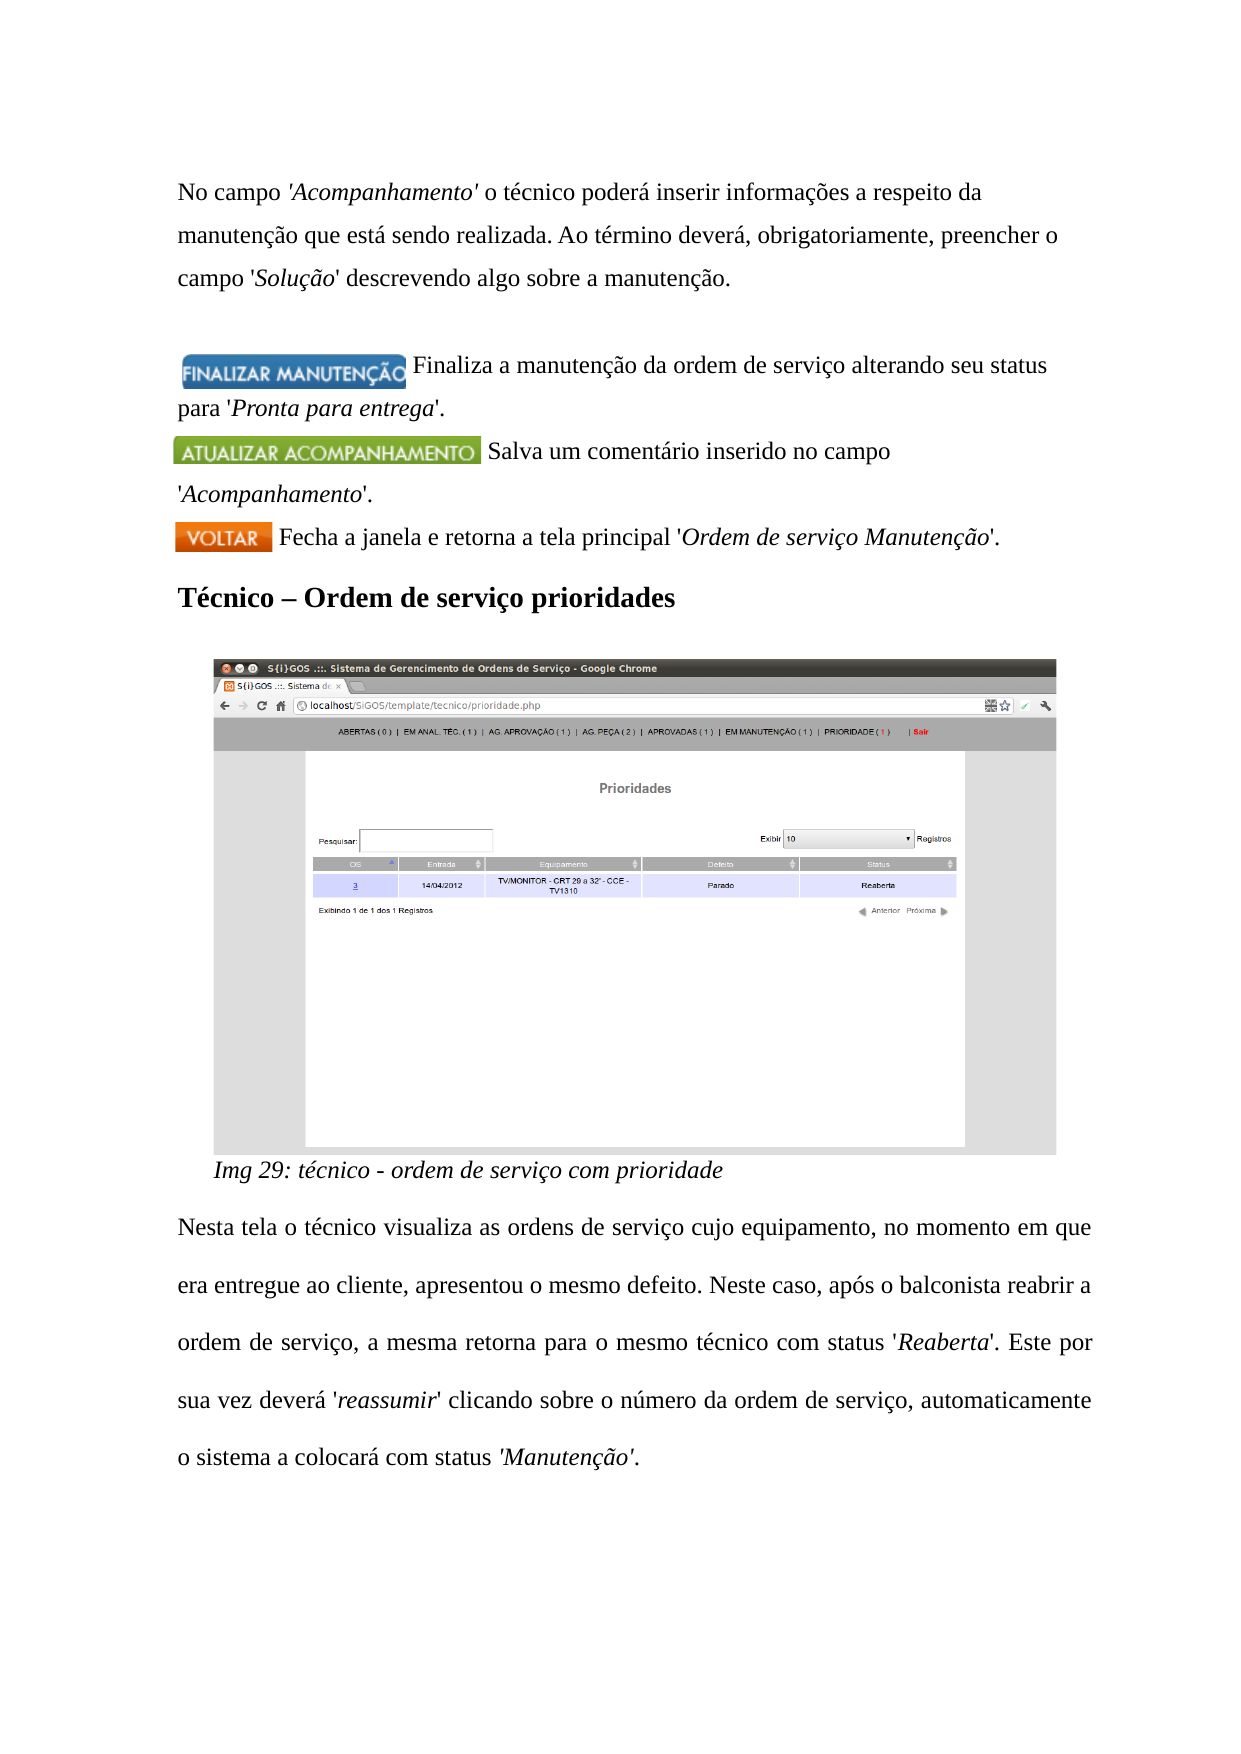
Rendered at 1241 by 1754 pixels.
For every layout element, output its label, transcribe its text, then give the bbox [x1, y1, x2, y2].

picture [182, 354, 406, 389]
picture [213, 659, 1057, 1155]
text Técnico – Ordem de serviço prioridades [177, 580, 1092, 613]
text Fecha a janela e retorna a tela principal 'Ordem de serviço Manutenção'. [273, 522, 1092, 551]
text No campo 'Acompanhamento' o técnico poderá inserir informações a respeito da manutenção que está sendo realizada. Ao término deverá, obrigatoriamente, preencher o campo 'Solução' descrevendo algo sobre a manutenção. [177, 177, 1092, 292]
text Salva um comentário inserido no campo 'Acompanhamento'. [177, 436, 1092, 508]
text Nesta tela o técnico visualiza as ordens de serviço cujo equipamento, no momento em que era entregue ao cliente, apresentou o mesmo defeito. Neste caso, após o balconista reabrir a ordem de serviço, a mesma retorna para o mesmo técnico com status 'Reaberta'. Este por sua vez deverá 'reassumir' clicando sobre o número da ordem de serviço, automaticamente o sistema a colocará com status 'Manutenção'. [177, 647, 1092, 1471]
picture [173, 436, 482, 464]
picture [175, 522, 273, 552]
text Img 29: técnico - ordem de serviço com prioridade [213, 1155, 1056, 1183]
text Finaliza a manutenção da ordem de serviço alterando seu status para 'Pronta para entrega'. [177, 350, 1092, 422]
